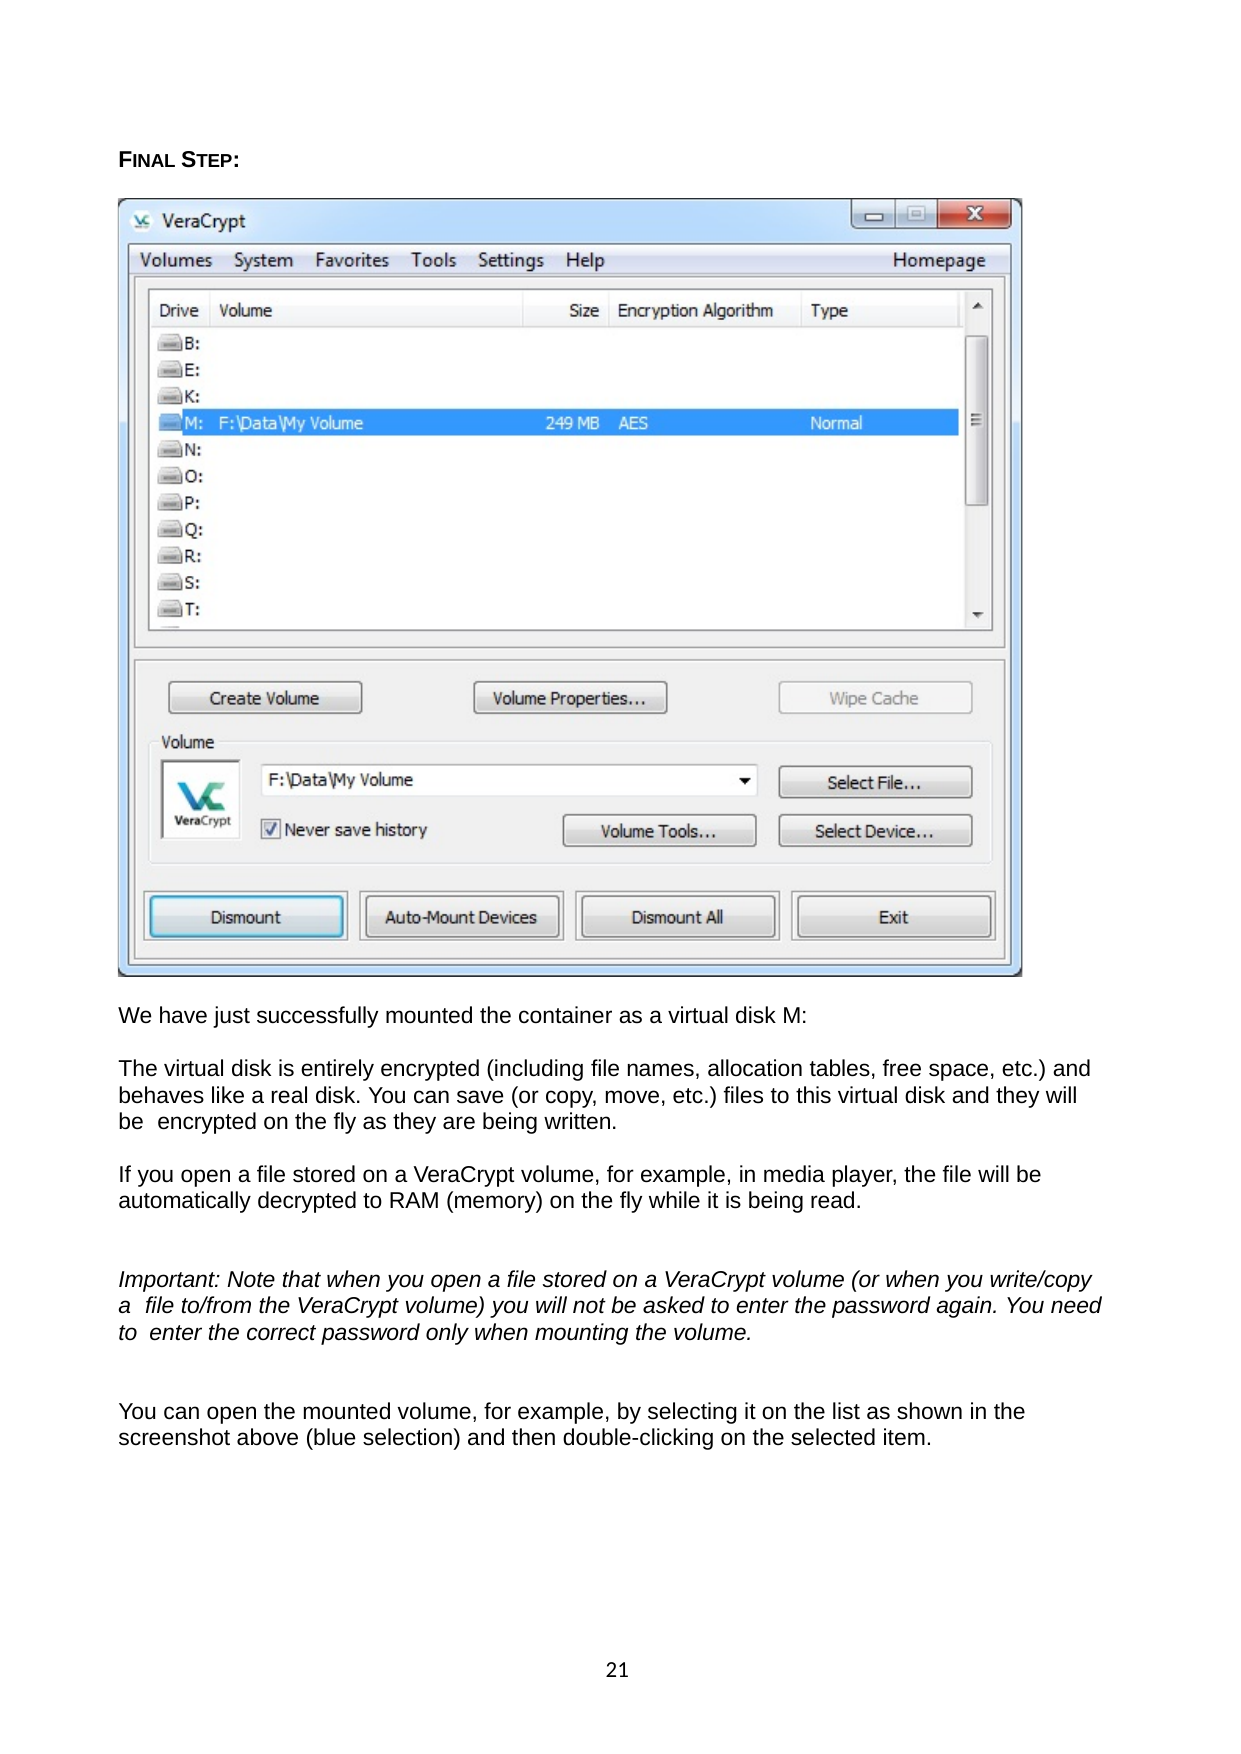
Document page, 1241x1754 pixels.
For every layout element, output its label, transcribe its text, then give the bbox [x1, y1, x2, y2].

text FINAL STEP: [118, 146, 1128, 172]
text We have just successfully mounted the container as a virtual disk M: [118, 1002, 1109, 1029]
text You can open the mounted volume, for example, by selecting it on the list as shown in the screenshot above (blue selection) and then double-clicking on the selected item. [118, 1398, 1076, 1451]
text The virtual disk is entirely encrypted (including file names, allocation tables, free space, etc.) and behaves like a real disk. You can save (or copy, move, etc.) files to this virtual disk and they will be encrypted on the fly as they are being written. [118, 1055, 1109, 1134]
picture [117, 198, 1023, 977]
text Important: Note that when you open a file stored on a VeraCrypt volume (or when you write/copy a file to/from the VeraCrypt volume) you will not be asked to enter the password again. You need to enter the correct password only when mounting the volume. [118, 1266, 1108, 1345]
text If you open a file stored on a VeraCrypt volume, for example, in media player, the file will be automatically decrypted to RAM (memory) on the fly while it is being read. [118, 1161, 1076, 1213]
